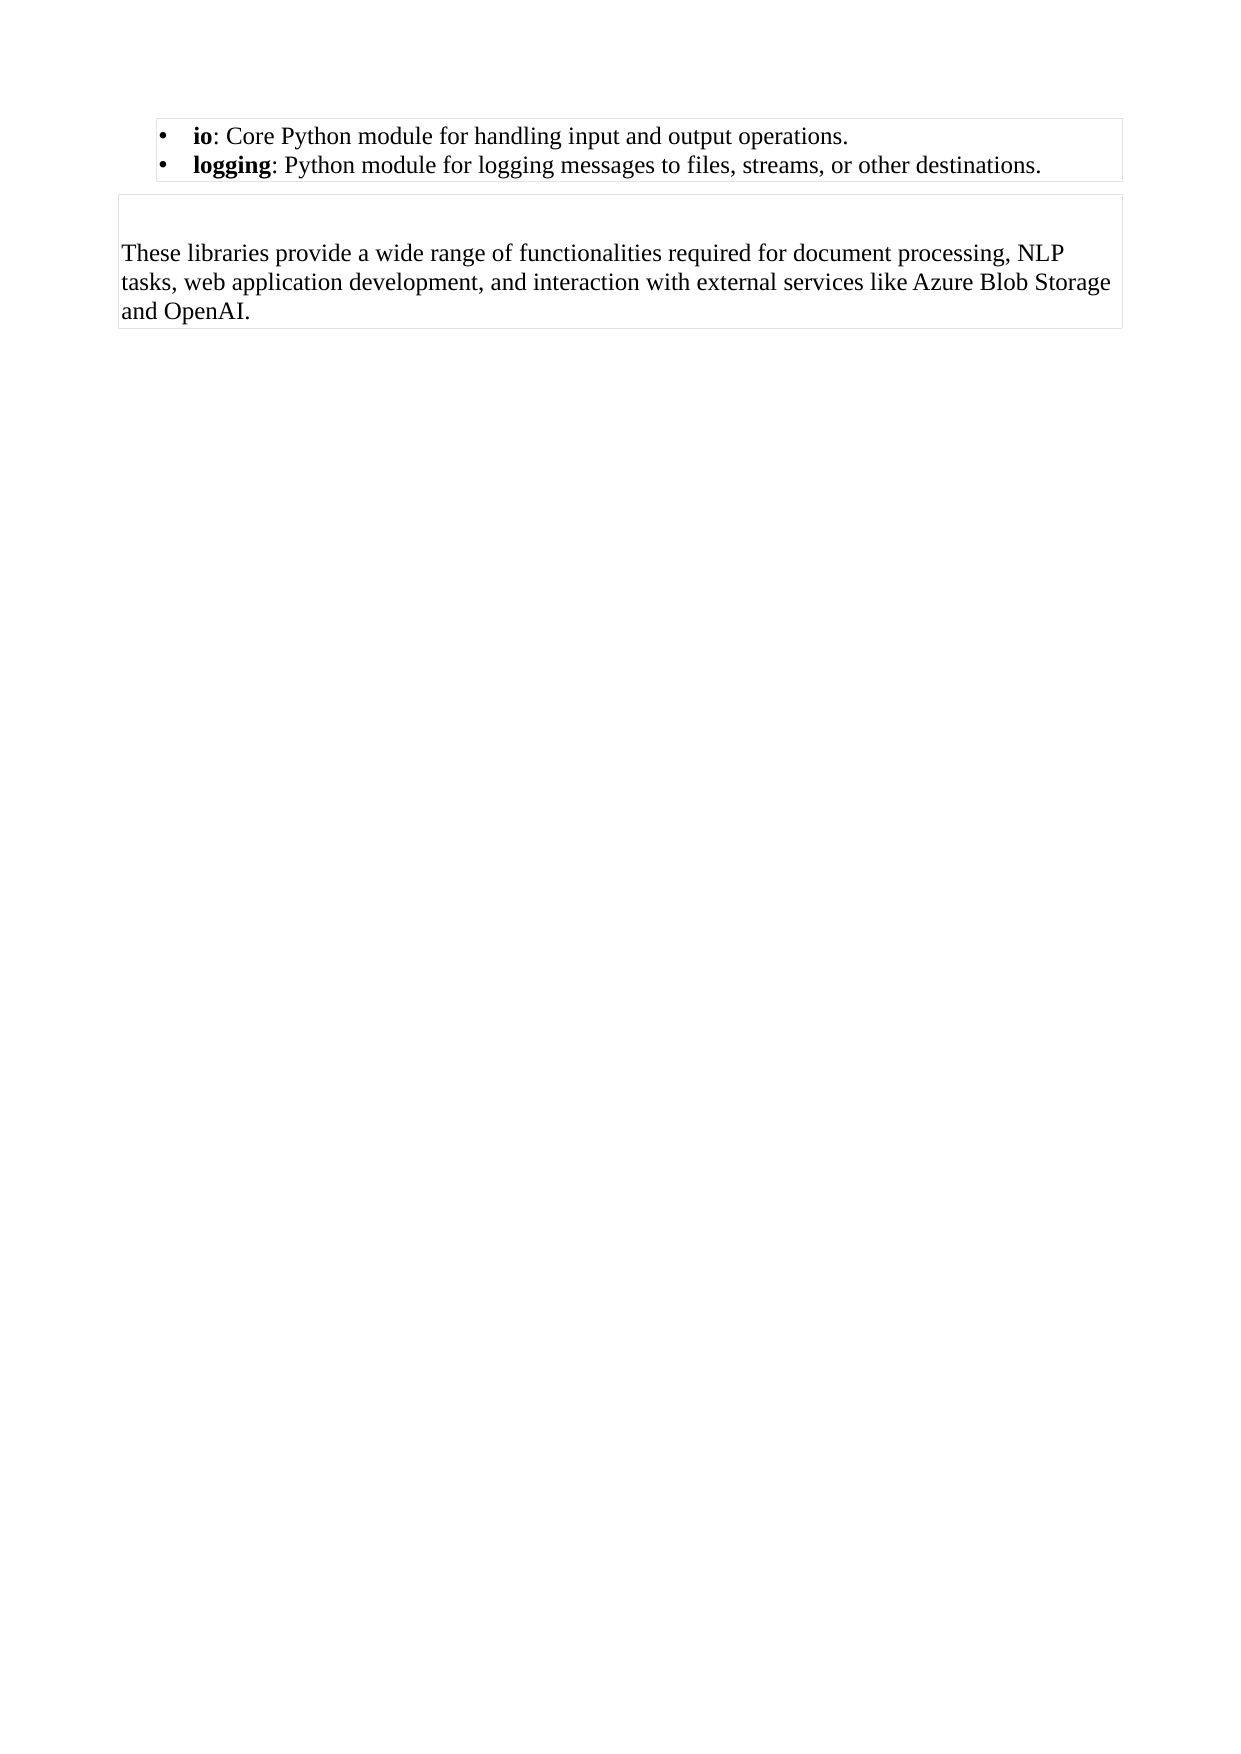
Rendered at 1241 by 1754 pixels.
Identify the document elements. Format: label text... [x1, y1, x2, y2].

text These libraries provide a wide range of functionalities required for document processing, NLP tasks, web application development, and interaction with external services like Azure Blob Storage and OpenAI. [119, 235, 1122, 328]
list io: Core Python module for handling input and output operations. [157, 119, 1122, 147]
list logging: Python module for logging messages to files, streams, or other destinations. [157, 147, 1122, 181]
